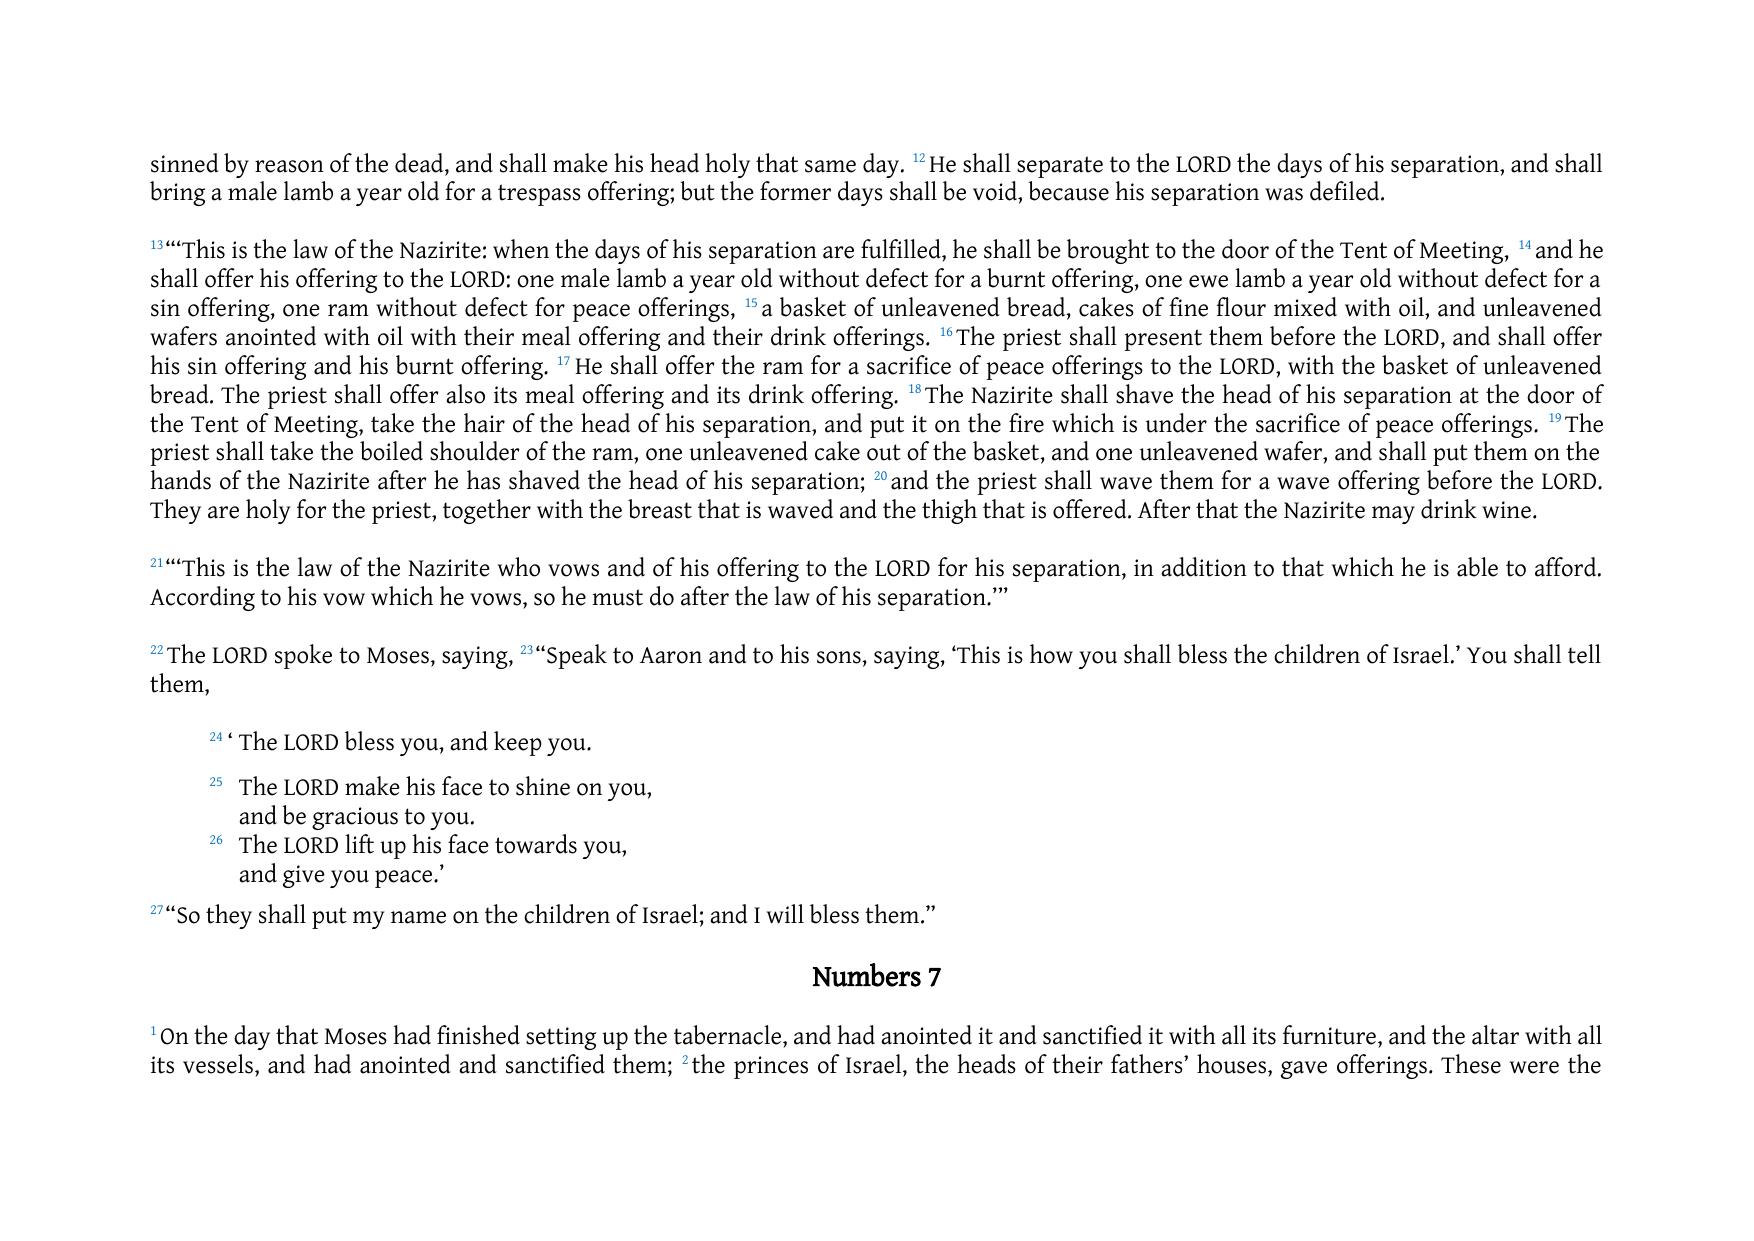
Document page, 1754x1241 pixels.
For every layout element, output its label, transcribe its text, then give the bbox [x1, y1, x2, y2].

text 13 “‘This is the law of the Nazirite: when the days of his separation are fulfilled, he shall be brought to the door of the Tent of Meeting, 14 and he shall offer his offering to the LORD: one male lamb a year old without defect for a burnt offering, one ewe lamb a year old without defect for a sin offering, one ram without defect for peace offerings, 15 a basket of unleavened bread, cakes of fine flour mixed with oil, and unleavened wafers anointed with oil with their meal offering and their drink offerings. 16 The priest shall present them before the LORD, and shall offer his sin offering and his burnt offering. 17 He shall offer the ram for a sacrifice of peace offerings to the LORD, with the basket of unleavened bread. The priest shall offer also its meal offering and its drink offering. 18 The Nazirite shall shave the head of his separation at the door of the Tent of Meeting, take the hair of the head of his separation, and put it on the fire which is under the sacrifice of peace offerings. 19 The priest shall take the boiled shoulder of the ram, one unleavened cake out of the basket, and one unleavened wafer, and shall put them on the hands of the Nazirite after he has shaved the head of his separation; 20 and the priest shall wave them for a wave offering before the LORD. They are holy for the priest, together with the breast that is waved and the thigh that is offered. After that the Nazirite may drink wine. [150, 237, 1604, 525]
text 27 “ So they shall put my name on the children of Israel; and I will bless them.” [150, 902, 1604, 931]
text 26 The LORD lift up his face towards you, and give you peace.’ [209, 832, 1545, 889]
text sinned by reason of the dead, and shall make his head holy that same day. 12 He shall separate to the LORD the days of his separation, and shall bring a male lamb a year old for a trespass offering; but the former days shall be void, because his separation was defiled. [150, 150, 1604, 208]
text 25 The LORD make his face to shine on you, and be gracious to you. [209, 774, 1545, 832]
text 1 On the day that Moses had finished setting up the tabernacle, and had anointed it and sanctified it with all its furniture, and the altar with all its vessels, and had anointed and sanctified them; 2 the princes of Israel, the heads of their fathers’ houses, gave offerings. These were the [150, 1023, 1604, 1080]
text 22 The LORD spoke to Moses, saying, 23 “Speak to Aaron and to his sons, saying, ‘This is how you shall bless the children of Israel.’ You shall tell them, [150, 641, 1604, 699]
text Numbers 7 [150, 960, 1604, 993]
text 24 ‘ The LORD bless you, and keep you. [209, 728, 1545, 757]
text 21 “‘This is the law of the Nazirite who vows and of his offering to the LORD for his separation, in addition to that which he is able to afford. According to his vow which he vows, so he must do after the law of his separation.’” [150, 554, 1604, 612]
